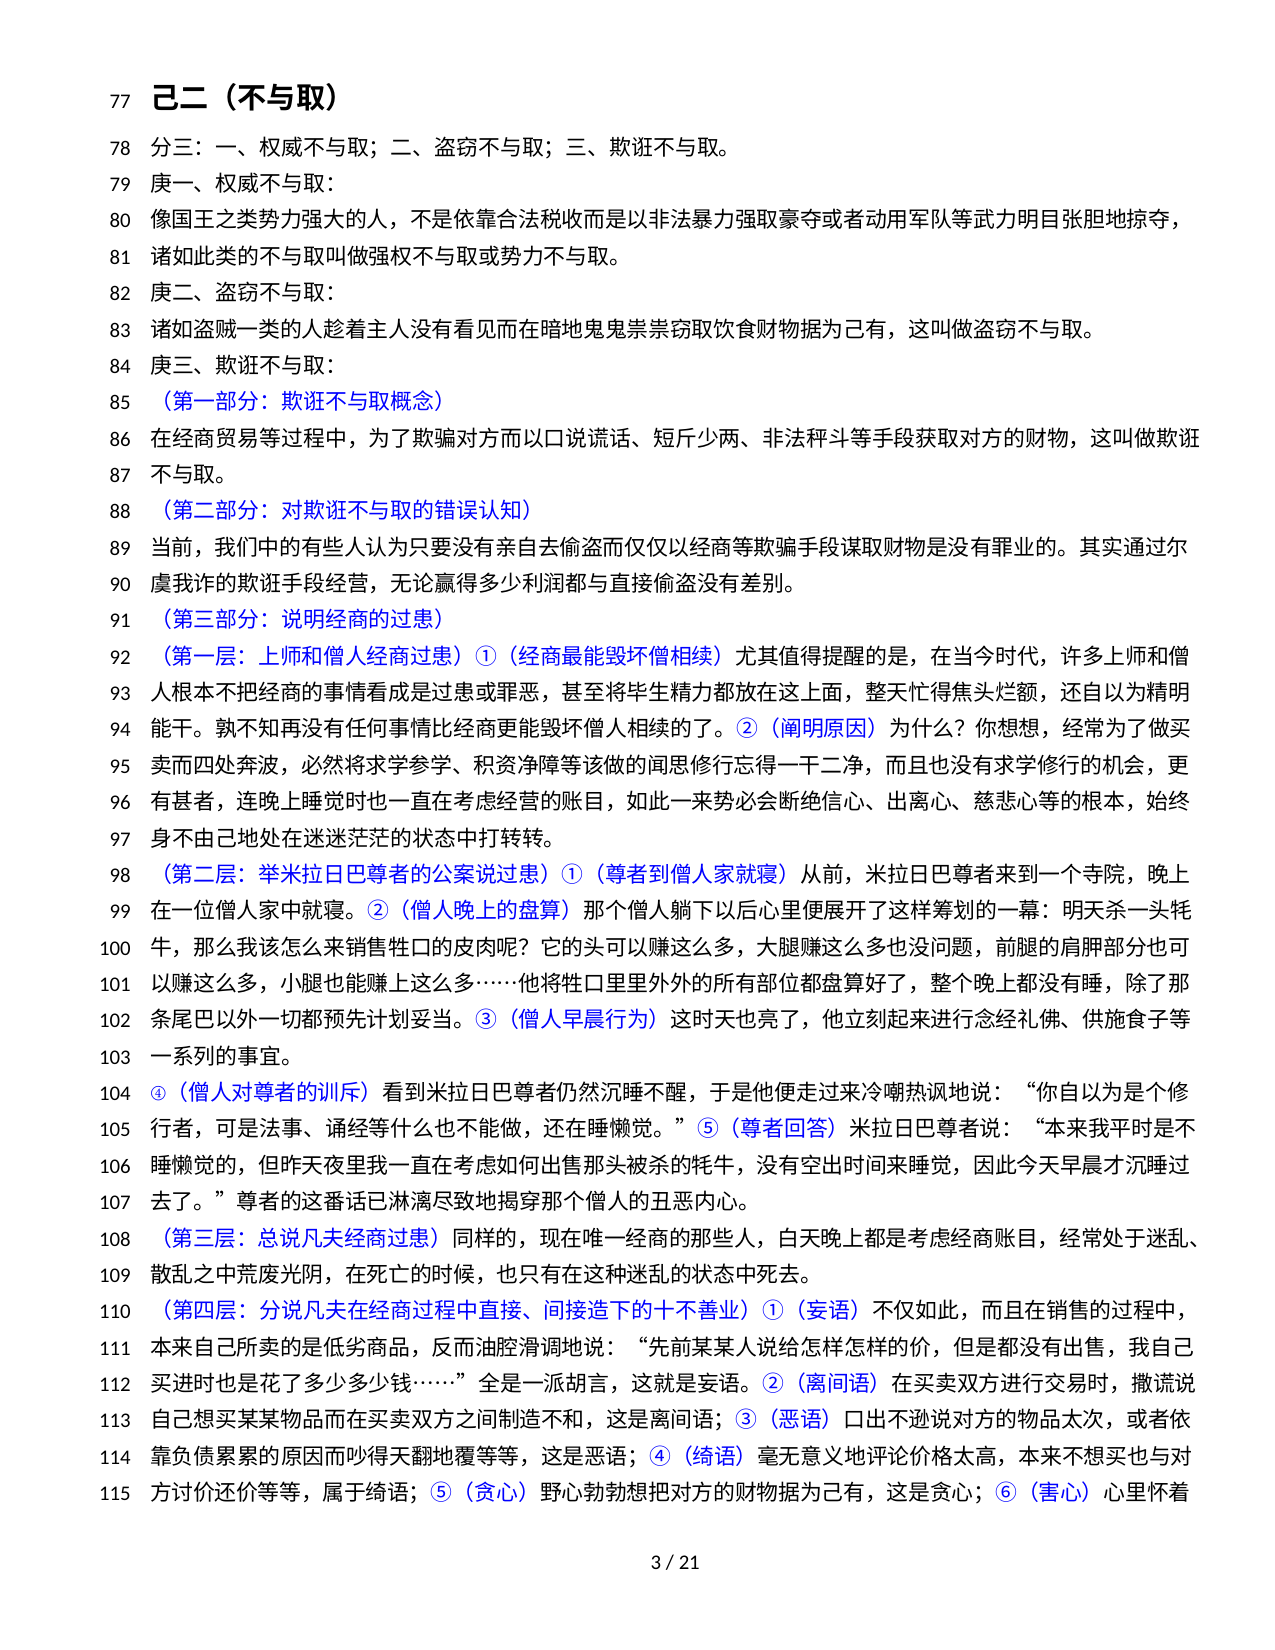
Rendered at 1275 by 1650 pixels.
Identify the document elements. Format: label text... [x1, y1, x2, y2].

text ④（僧人对尊者的训斥）看到米拉日巴尊者仍然沉睡不醒，于是他便走过来冷嘲热讽地说：“你自以为是个修行者，可是法事、诵经等什么也不能做，还在睡懒觉。”⑤（尊者回答）米拉日巴尊者说：“本来我平时是不睡懒觉的，但昨天夜里我一直在考虑如何出售那头被杀的牦牛，没有空出时间来睡觉，因此今天早晨才沉睡过去了。”尊者的这番话已淋漓尽致地揭穿那个僧人的丑恶内心。 [150, 1075, 1200, 1216]
text 庚三、欺诳不与取： [150, 348, 1200, 379]
text （第三层：总说凡夫经商过患）同样的，现在唯一经商的那些人，白天晚上都是考虑经商账目，经常处于迷乱、散乱之中荒废光阴，在死亡的时候，也只有在这种迷乱的状态中死去。 [150, 1221, 1200, 1288]
text （第三部分：说明经商的过患） [150, 602, 1200, 634]
subtitle 己二（不与取） [150, 75, 1200, 117]
text 在经商贸易等过程中，为了欺骗对方而以口说谎话、短斤少两、非法秤斗等手段获取对方的财物，这叫做欺诳不与取。 [150, 421, 1200, 489]
text （第二部分：对欺诳不与取的错误认知） [150, 493, 1200, 525]
text 庚二、盗窃不与取： [150, 275, 1200, 307]
text （第二层：举米拉日巴尊者的公案说过患）①（尊者到僧人家就寝）从前，米拉日巴尊者来到一个寺院，晚上在一位僧人家中就寝。②（僧人晚上的盘算）那个僧人躺下以后心里便展开了这样筹划的一幕：明天杀一头牦牛，那么我该怎么来销售牲口的皮肉呢？它的头可以赚这么多，大腿赚这么多也没问题，前腿的肩胛部分也可以赚这么多，小腿也能赚上这么多……他将牲口里里外外的所有部位都盘算好了，整个晚上都没有睡，除了那条尾巴以外一切都预先计划妥当。③（僧人早晨行为）这时天也亮了，他立刻起来进行念经礼佛、供施食子等一系列的事宜。 [150, 857, 1200, 1070]
text 当前，我们中的有些人认为只要没有亲自去偷盗而仅仅以经商等欺骗手段谋取财物是没有罪业的。其实通过尔虞我诈的欺诳手段经营，无论赢得多少利润都与直接偷盗没有差别。 [150, 530, 1200, 598]
text （第四层：分说凡夫在经商过程中直接、间接造下的十不善业）①（妄语）不仅如此，而且在销售的过程中，本来自己所卖的是低劣商品，反而油腔滑调地说：“先前某某人说给怎样怎样的价，但是都没有出售，我自己买进时也是花了多少多少钱……”全是一派胡言，这就是妄语。②（离间语）在买卖双方进行交易时，撒谎说自己想买某某物品而在买卖双方之间制造不和，这是离间语；③（恶语）口出不逊说对方的物品太次，或者依靠负债累累的原因而吵得天翻地覆等等，这是恶语；④（绮语）毫无意义地评论价格太高，本来不想买也与对方讨价还价等等，属于绮语；⑤（贪心）野心勃勃想把对方的财物据为己有，这是贪心；⑥（害心）心里怀着把他人弄得一败涂地，这是害心；⑦（杀生）宰杀羊只做买卖等，就是杀生。⑧（总结）可见，在经商过程中，十不善业中除了邪见和邪淫以外全部已经直接具足。（第五层：凡夫经商的果报）①（经营不顺饿死）如果经营搞得不顺利，会使自他双方倾家荡产，使大家深感痛苦，最终损人害己，甚至自身会落得个饿死的下场。②（经营顺利增长贪心散乱）如果搞得好，生意稍微有起色，那么不论赚了多少也不知满足，一直贪得无厌，就算是拥有的财产与多闻天子不相上下，他也仍旧兴致勃勃从事罪大恶极的经商，就这样在忙忙碌碌、散散乱乱之中，人生的旅途已经到了尽头，等到临终之时只能是手抓胸口，成为恶趣的基石。③（商人的心相续恶业一增再增）使恶业不断增长并且毁坏自相续，没有比经商更严重的了。生意场上的人们，平时心里装的就是欺骗他人的阴谋诡计，总是怀揣恶念，就像刀刃、矛尖、针尖一样与别人针锋相对，往往都是居心叵测，完全背离了饶益他众的菩提心，结果只能使无边无际的恶业一增再增。 [150, 1293, 1200, 1507]
text （第一部分：欺诳不与取概念） [150, 384, 1200, 416]
text 分三：一、权威不与取；二、盗窃不与取；三、欺诳不与取。 [150, 130, 1200, 161]
text 诸如盗贼一类的人趁着主人没有看见而在暗地鬼鬼祟祟窃取饮食财物据为己有，这叫做盗窃不与取。 [150, 312, 1200, 343]
text 像国王之类势力强大的人，不是依靠合法税收而是以非法暴力强取豪夺或者动用军队等武力明目张胆地掠夺，诸如此类的不与取叫做强权不与取或势力不与取。 [150, 202, 1200, 271]
text （第一层：上师和僧人经商过患）①（经商最能毁坏僧相续）尤其值得提醒的是，在当今时代，许多上师和僧人根本不把经商的事情看成是过患或罪恶，甚至将毕生精力都放在这上面，整天忙得焦头烂额，还自以为精明能干。孰不知再没有任何事情比经商更能毁坏僧人相续的了。②（阐明原因）为什么？你想想，经常为了做买卖而四处奔波，必然将求学参学、积资净障等该做的闻思修行忘得一干二净，而且也没有求学修行的机会，更有甚者，连晚上睡觉时也一直在考虑经营的账目，如此一来势必会断绝信心、出离心、慈悲心等的根本，始终身不由己地处在迷迷茫茫的状态中打转转。 [150, 639, 1200, 852]
text 庚一、权威不与取： [150, 166, 1200, 198]
